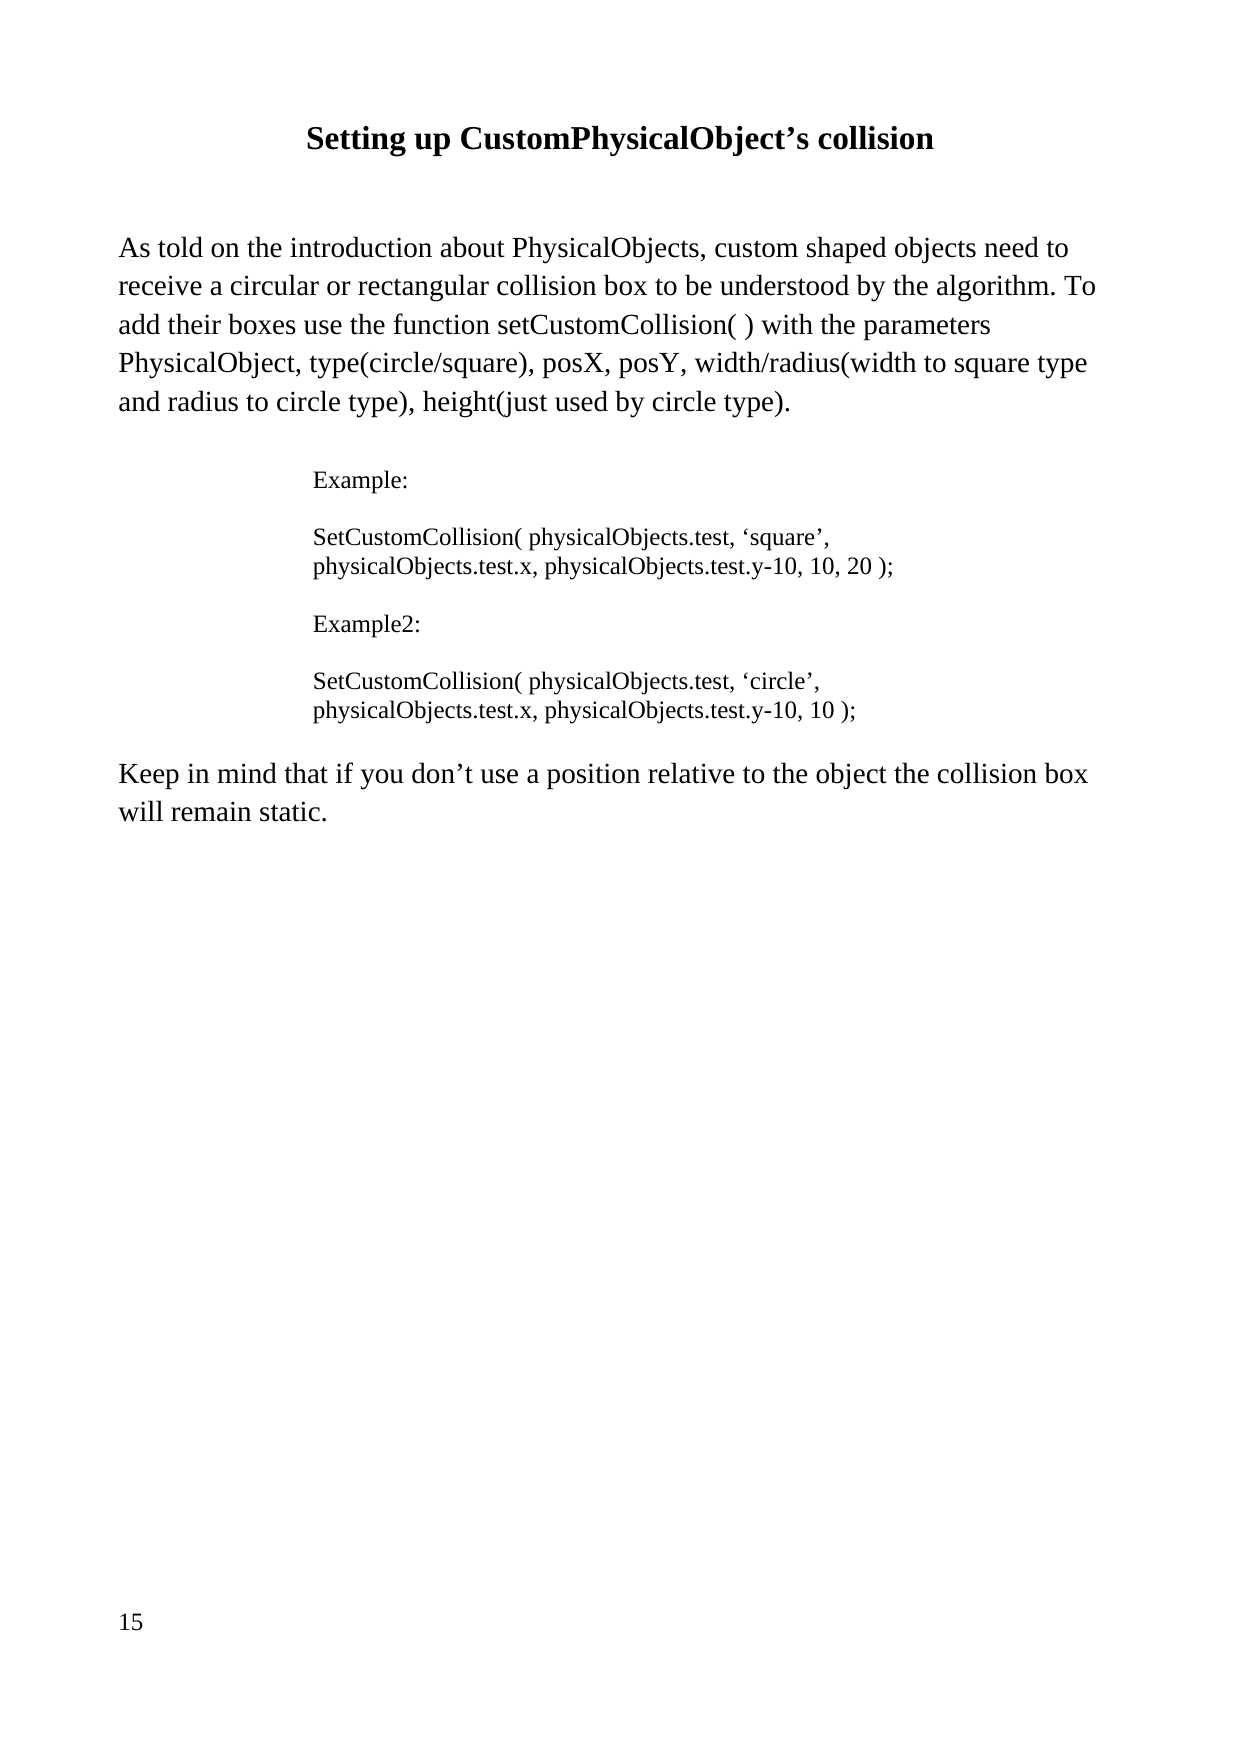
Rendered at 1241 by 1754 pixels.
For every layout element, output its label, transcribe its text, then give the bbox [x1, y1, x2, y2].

text Setting up CustomPhysicalObject’s collision [118, 118, 1122, 156]
text As told on the introduction about PhysicalObjects, custom shaped objects need to receive a circular or rectangular collision box to be understood by the algorithm. To add their boxes use the function setCustomCollision( ) with the parameters PhysicalObject, type(circle/square), posX, posY, width/radius(width to square type and radius to circle type), height(just used by circle type). [118, 230, 1122, 418]
text Keep in mind that if you don’t use a position relative to the object the collision box will remain static. [118, 756, 1122, 828]
